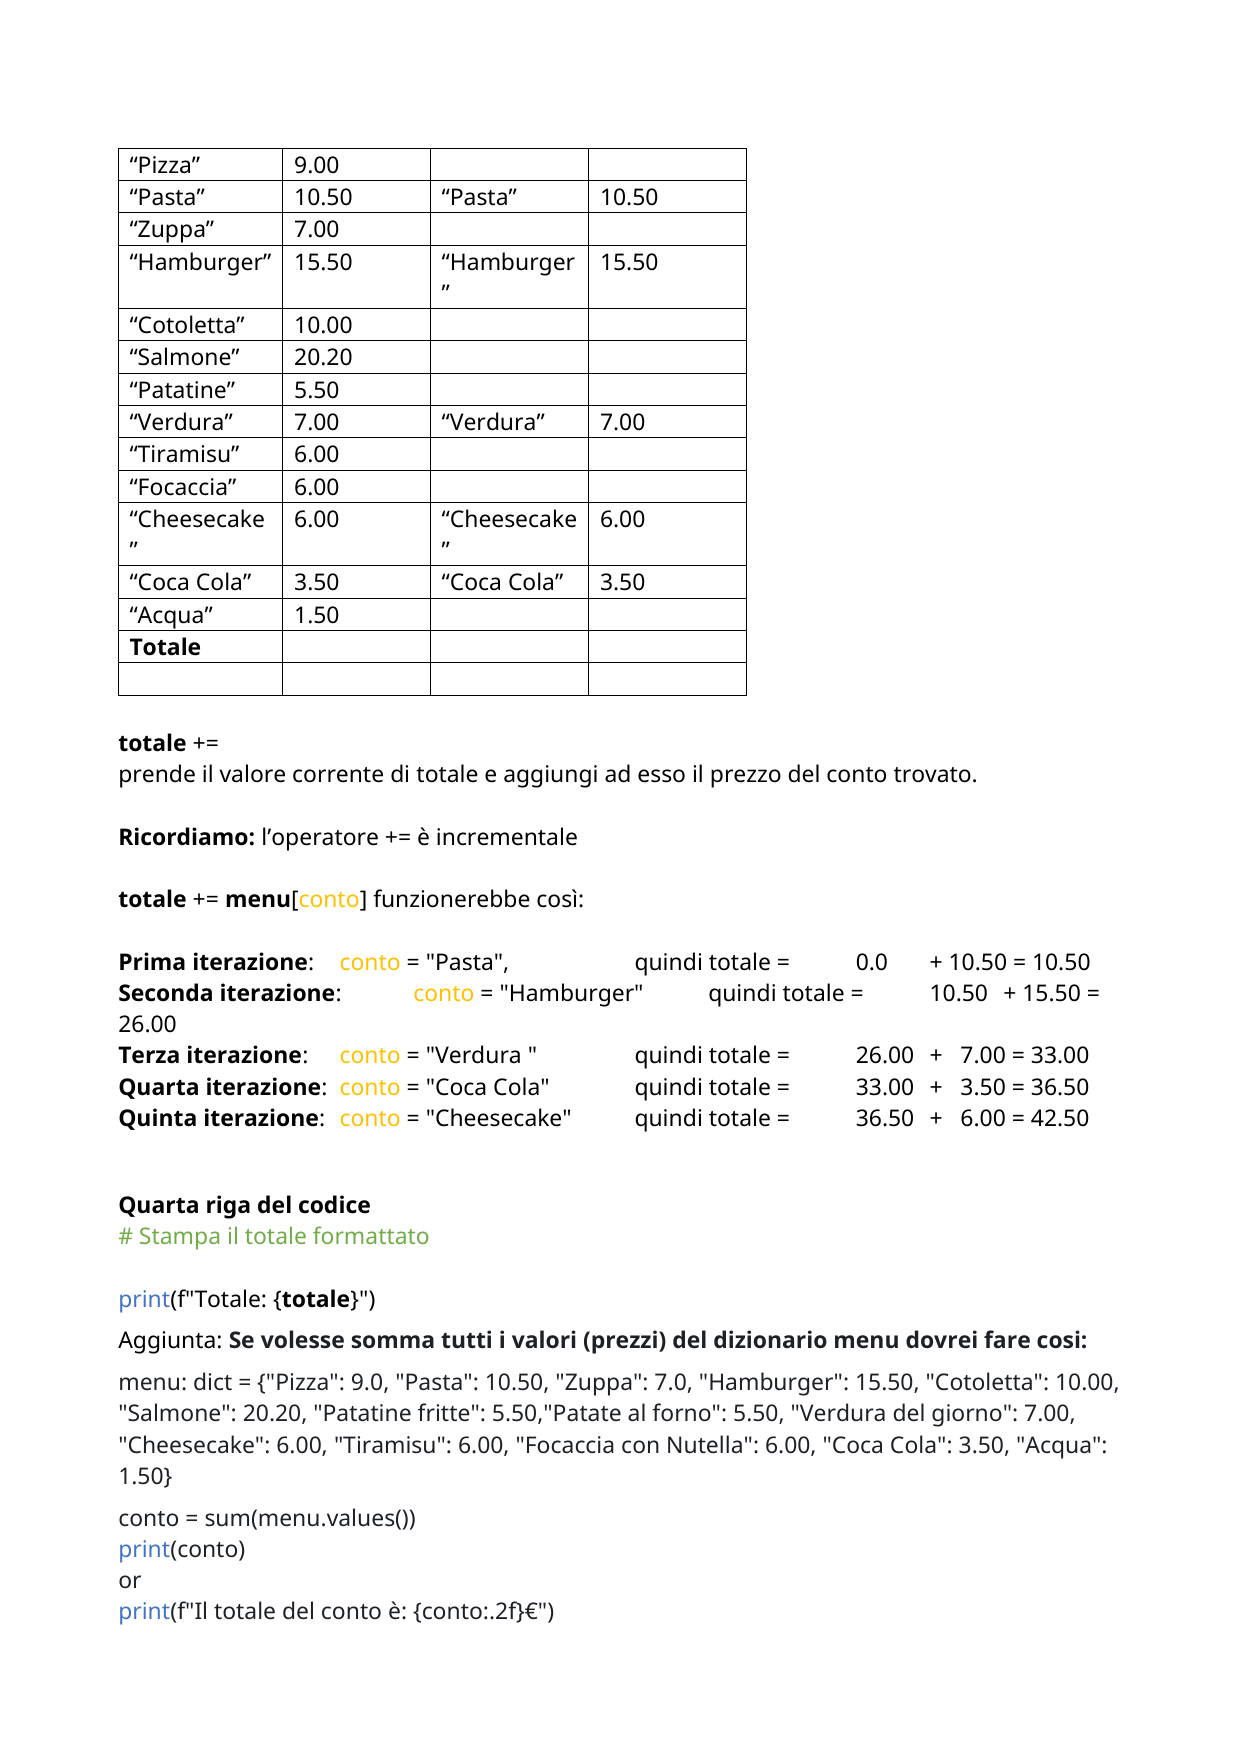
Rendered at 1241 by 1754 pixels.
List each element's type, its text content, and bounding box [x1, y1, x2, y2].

text Quarta riga del codice [118, 1189, 1122, 1220]
table_cell [431, 341, 588, 373]
table_cell [431, 438, 588, 469]
table_cell 3.50 [589, 566, 746, 598]
text Terza iterazione: conto = "Verdura " quindi totale = 26.00 + 7.00 = 33.00 [118, 1039, 1122, 1071]
text conto = sum(menu.values()) [118, 1502, 1122, 1533]
table_cell 10.00 [283, 309, 430, 340]
table_cell [589, 438, 746, 469]
table_cell [589, 213, 746, 244]
table_cell [589, 631, 746, 662]
table_cell [589, 599, 746, 630]
table_cell 1.50 [283, 599, 430, 630]
table_cell [431, 309, 588, 340]
table_cell 3.50 [283, 566, 430, 598]
table_cell [431, 631, 588, 662]
text Quinta iterazione: conto = "Cheesecake" quindi totale = 36.50 + 6.00 = 42.50 [118, 1102, 1122, 1133]
table_cell [283, 663, 430, 694]
table_cell [431, 471, 588, 502]
text Prima iterazione: conto = "Pasta", quindi totale = 0.0 + 10.50 = 10.50 [118, 946, 1122, 977]
table_cell [431, 374, 588, 405]
table_cell 10.50 [589, 181, 746, 212]
table_cell [431, 663, 588, 694]
table_cell “Acqua” [119, 599, 282, 630]
table_cell “Verdura” [431, 406, 588, 437]
text print(conto) [118, 1533, 1122, 1564]
table_cell [589, 374, 746, 405]
table_cell [119, 663, 282, 694]
table_cell [589, 341, 746, 373]
text prende il valore corrente di totale e aggiungi ad esso il prezzo del conto trovato. [118, 758, 1122, 789]
table_cell 5.50 [283, 374, 430, 405]
text Seconda iterazione: conto = "Hamburger" quindi totale = 10.50 + 15.50 = 26.00 [118, 977, 1122, 1039]
table_cell 10.50 [283, 181, 430, 212]
table_cell “Verdura” [119, 406, 282, 437]
table_cell “Salmone” [119, 341, 282, 373]
table_cell 7.00 [283, 213, 430, 244]
table_cell [283, 631, 430, 662]
text totale += menu[conto] funzionerebbe così: [118, 883, 1122, 914]
table_cell [589, 471, 746, 502]
table_cell 20.20 [283, 341, 430, 373]
table_cell “Pasta” [119, 181, 282, 212]
table_cell [431, 599, 588, 630]
text Ricordiamo: l’operatore += è incrementale [118, 821, 1122, 852]
table_cell 6.00 [283, 503, 430, 565]
table_cell 6.00 [283, 438, 430, 469]
table_cell “Patatine” [119, 374, 282, 405]
table_cell “Tiramisu” [119, 438, 282, 469]
table_cell “Pizza” [119, 149, 282, 180]
table_cell Totale [119, 631, 282, 662]
table_cell “Cheesecake” [431, 503, 588, 565]
table_cell 6.00 [589, 503, 746, 565]
text or [118, 1564, 1122, 1595]
table_cell “Hamburger” [431, 246, 588, 308]
text menu: dict = {"Pizza": 9.0, "Pasta": 10.50, "Zuppa": 7.0, "Hamburger": 15.50, "Cotoletta": 10.00, "Salmone": 20.20, "Patatine fritte": 5.50,"Patate al forno": 5.50, "Verdura del giorno": 7.00, "Cheesecake": 6.00, "Tiramisu": 6.00, "Focaccia con Nutella": 6.00, "Coca Cola": 3.50, "Acqua": 1.50} [118, 1366, 1122, 1491]
text print(f"Totale: {totale}") [118, 1283, 1122, 1314]
table_cell “Focaccia” [119, 471, 282, 502]
table_cell [589, 663, 746, 694]
text # Stampa il totale formattato [118, 1220, 1122, 1252]
table_cell “Coca Cola” [431, 566, 588, 598]
table_cell [589, 309, 746, 340]
table_cell “Zuppa” [119, 213, 282, 244]
text Quarta iterazione: conto = "Coca Cola" quindi totale = 33.00 + 3.50 = 36.50 [118, 1071, 1122, 1102]
table_cell “Coca Cola” [119, 566, 282, 598]
table_cell [431, 149, 588, 180]
table_cell 9.00 [283, 149, 430, 180]
table_cell 6.00 [283, 471, 430, 502]
table_cell 7.00 [283, 406, 430, 437]
table_cell [589, 149, 746, 180]
text totale += [118, 727, 1122, 758]
table_cell “Cotoletta” [119, 309, 282, 340]
table_cell 15.50 [589, 246, 746, 308]
table_cell 15.50 [283, 246, 430, 308]
text print(f"Il totale del conto è: {conto:.2f}€") [118, 1595, 1122, 1627]
table_cell “Hamburger” [119, 246, 282, 308]
text Aggiunta: Se volesse somma tutti i valori (prezzi) del dizionario menu dovrei fare cosi: [118, 1324, 1122, 1356]
table_cell [431, 213, 588, 244]
table_cell “Pasta” [431, 181, 588, 212]
table_cell 7.00 [589, 406, 746, 437]
table_cell “Cheesecake” [119, 503, 282, 565]
